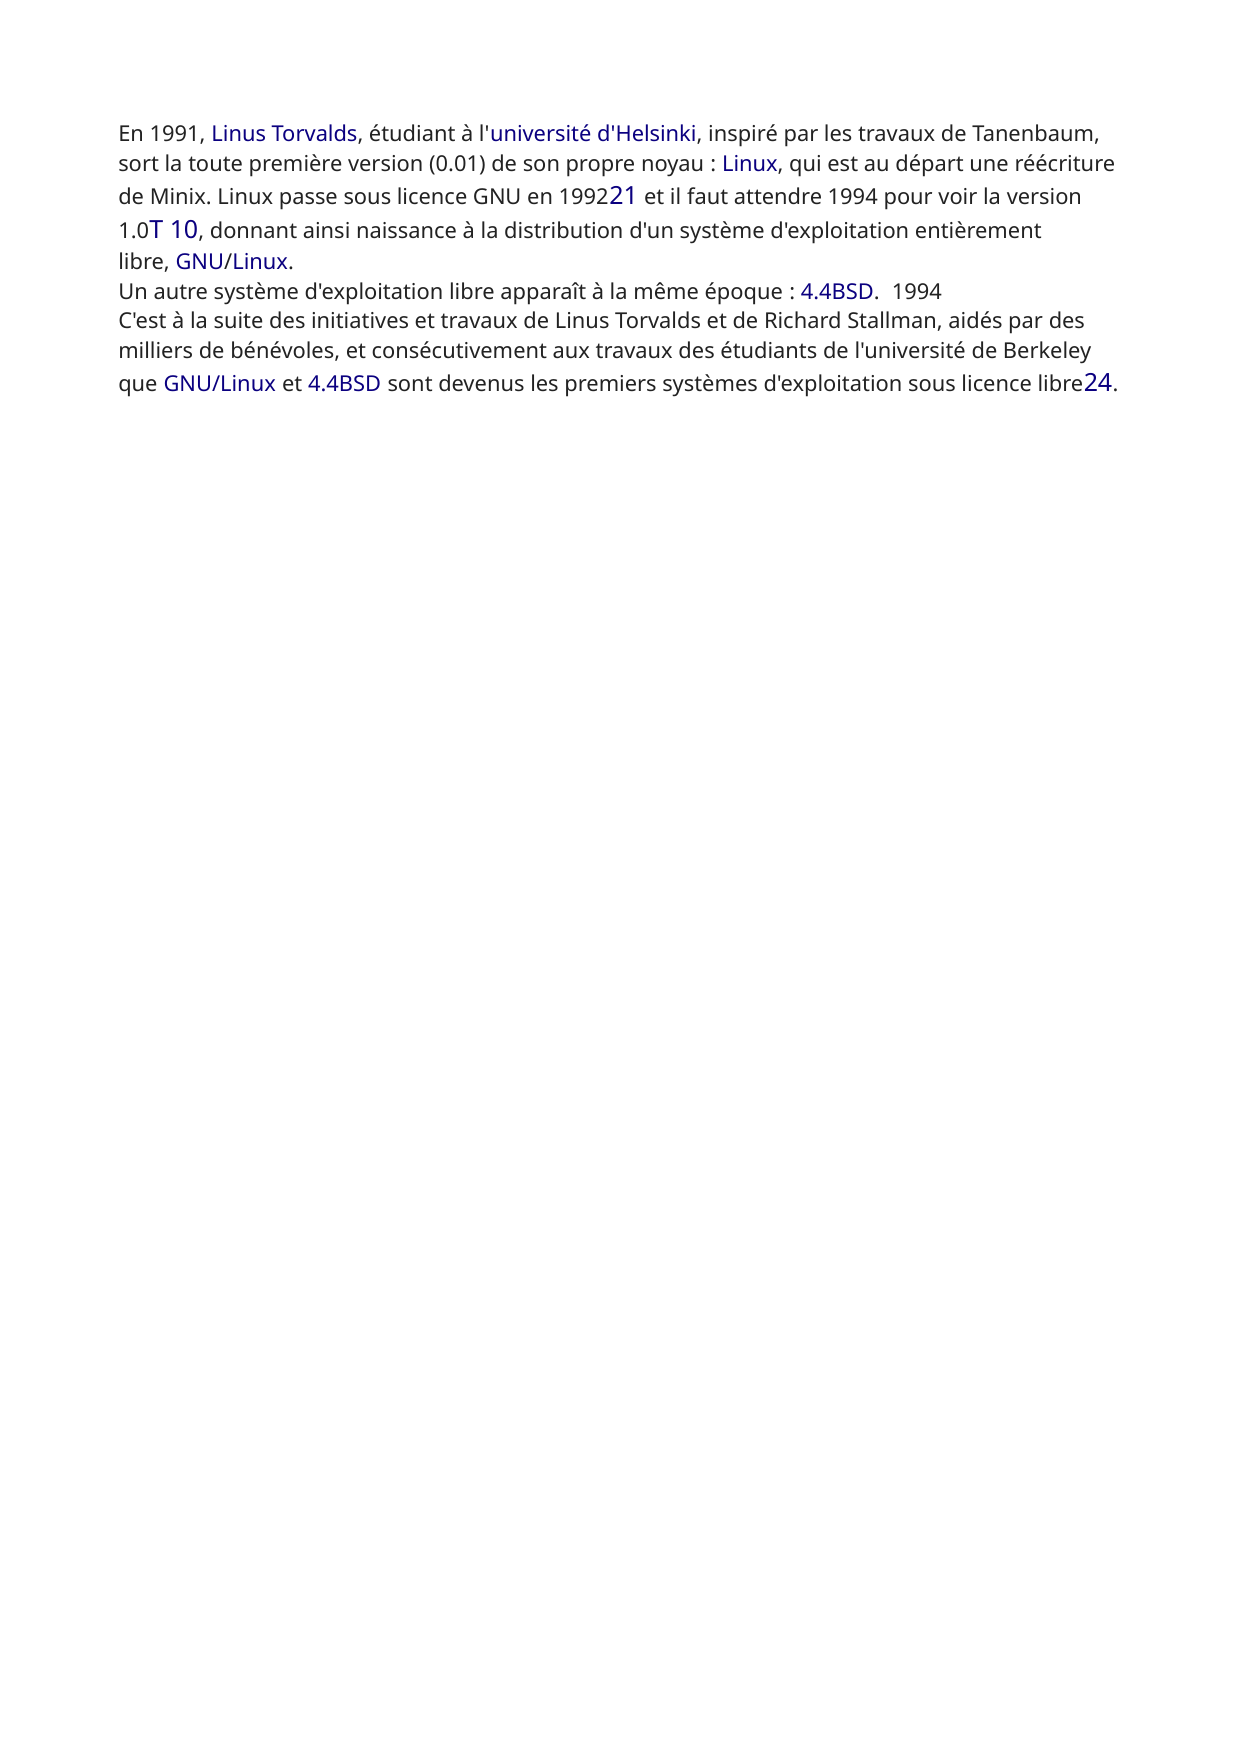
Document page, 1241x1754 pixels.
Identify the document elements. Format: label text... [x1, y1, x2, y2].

text C'est à la suite des initiatives et travaux de Linus Torvalds et de Richard Stallman, aidés par des milliers de bénévoles, et consécutivement aux travaux des étudiants de l'université de Berkeley que GNU/Linux et 4.4BSD sont devenus les premiers systèmes d'exploitation sous licence libre24. [118, 305, 1122, 399]
text En 1991, Linus Torvalds, étudiant à l'université d'Helsinki, inspiré par les travaux de Tanenbaum, sort la toute première version (0.01) de son propre noyau : Linux, qui est au départ une réécriture de Minix. Linux passe sous licence GNU en 199221 et il faut attendre 1994 pour voir la version 1.0T 10, donnant ainsi naissance à la distribution d'un système d'exploitation entièrement libre, GNU/Linux. [118, 118, 1122, 276]
text Un autre système d'exploitation libre apparaît à la même époque : 4.4BSD. 1994 [118, 276, 1122, 305]
